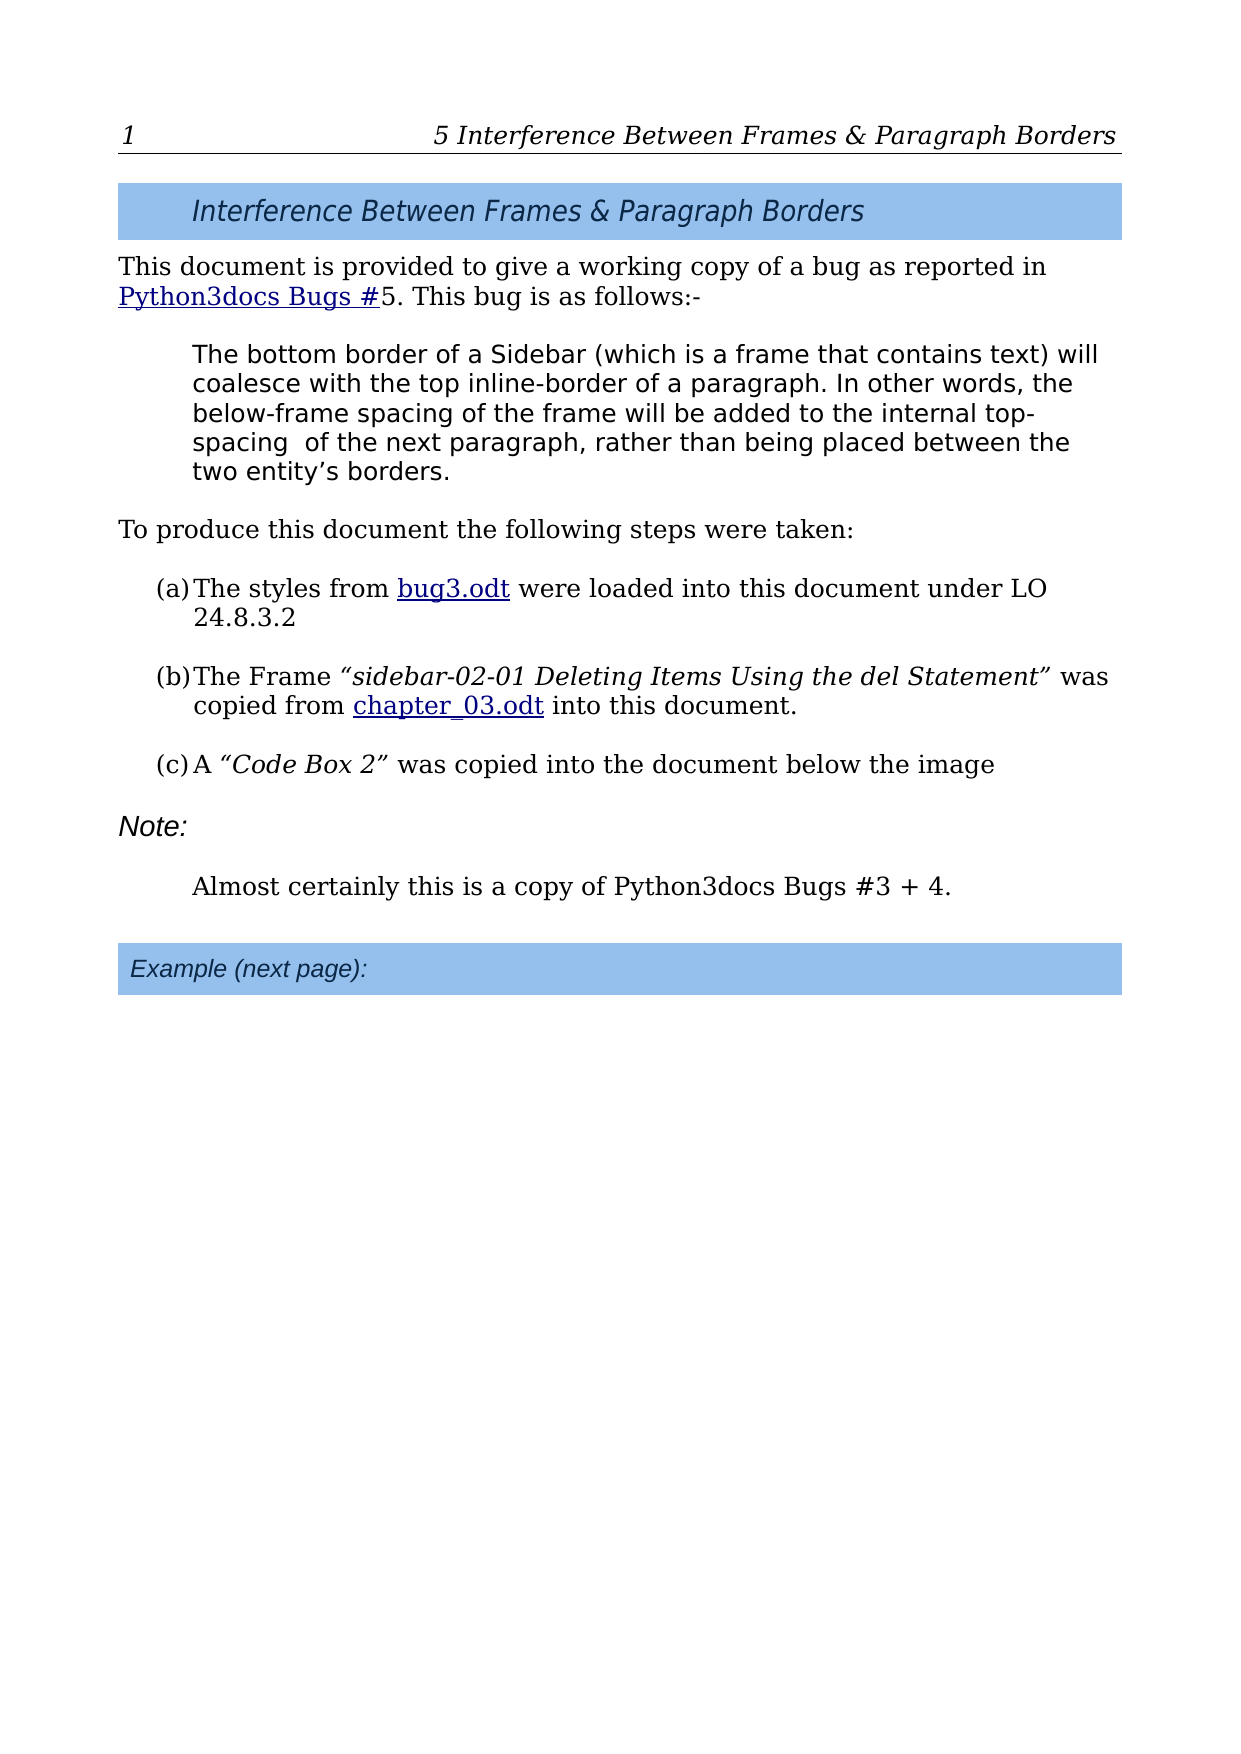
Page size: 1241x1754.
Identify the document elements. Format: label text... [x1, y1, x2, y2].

subtitle Interference Between Frames & Paragraph Borders [118, 183, 1122, 240]
text To produce this document the following steps were taken: [118, 516, 1122, 545]
list A “Code Box 2” was copied into the document below the image [156, 750, 1122, 779]
text Almost certainly this is a copy of Python3docs Bugs #3 + 4. [192, 872, 1122, 901]
subtitle Example (next page): [118, 943, 1122, 995]
text The bottom border of a Sidebar (which is a frame that contains text) will coalesce with the top inline-border of a paragraph. In other words, the below-frame spacing of the frame will be added to the internal top-spacing of the next paragraph, rather than being placed between the two entity’s borders. [192, 340, 1122, 486]
list The Frame “sidebar-02-01 Deleting Items Using the del Statement” was copied from chapter_03.odt into this document. [156, 662, 1122, 721]
list The styles from bug3.odt were loaded into this document under LO 24.8.3.2 [156, 574, 1122, 633]
text This document is provided to give a working copy of a bug as reported in Python3docs Bugs #5. This bug is as follows:- [118, 253, 1122, 311]
text Note: [118, 809, 1122, 842]
